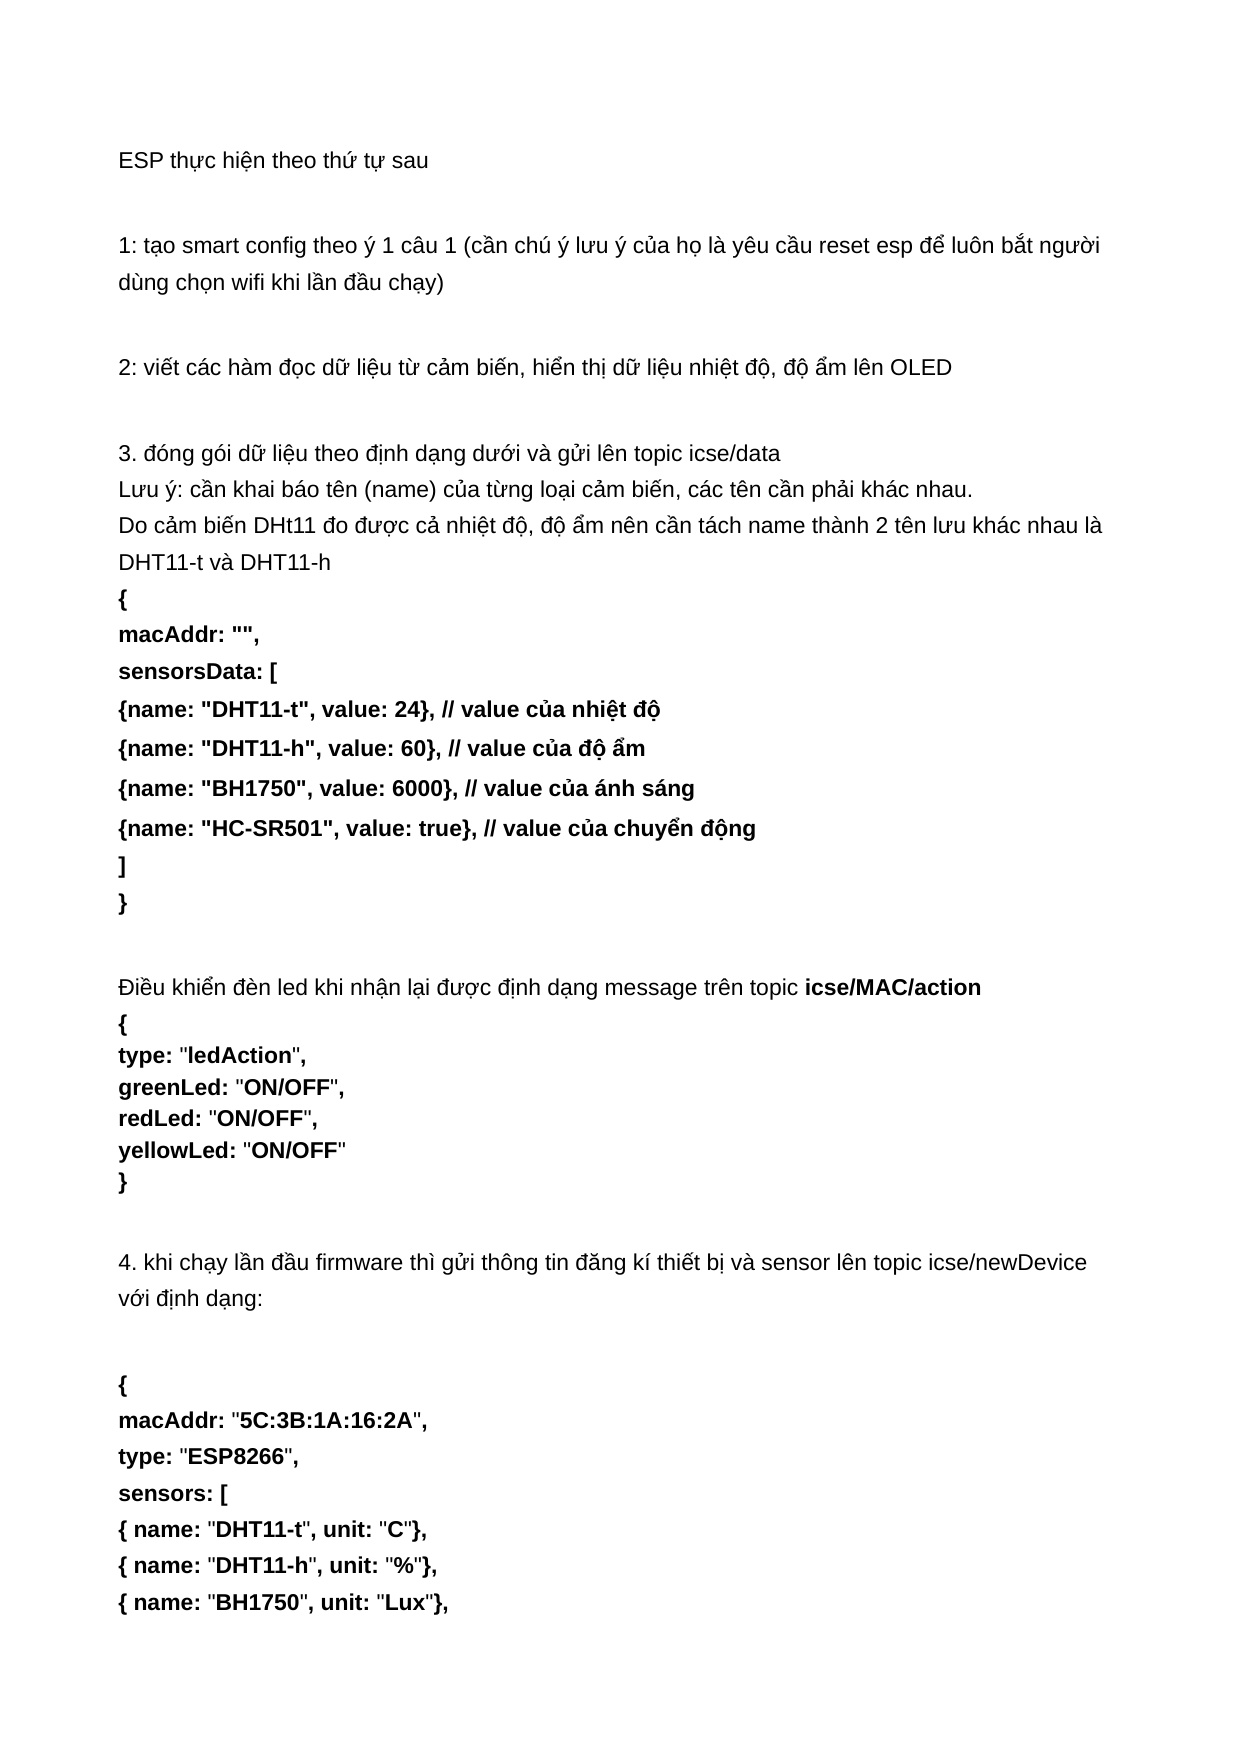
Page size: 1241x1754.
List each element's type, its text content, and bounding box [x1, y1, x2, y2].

text } [118, 889, 1122, 915]
text sensors: [ [118, 1480, 1122, 1506]
text sensorsData: [ [118, 658, 1122, 684]
text { [118, 1371, 1122, 1397]
text Lưu ý: cần khai báo tên (name) của từng loại cảm biến, các tên cần phải khác nhau. [118, 476, 1122, 502]
text macAddr: "", [118, 621, 1122, 648]
text {name: "DHT11-t", value: 24}, // value của nhiệt độ [118, 694, 1122, 723]
text macAddr: "5C:3B:1A:16:2A", [118, 1407, 1122, 1433]
text { [118, 585, 1122, 611]
text yellowLed: "ON/OFF" [118, 1137, 1122, 1163]
text } [118, 1168, 1122, 1194]
text 3. đóng gói dữ liệu theo định dạng dưới và gửi lên topic icse/data [118, 439, 1122, 466]
text {name: "BH1750", value: 6000}, // value của ánh sáng [118, 773, 1122, 802]
text redLed: "ON/OFF", [118, 1105, 1122, 1131]
text 2: viết các hàm đọc dữ liệu từ cảm biến, hiển thị dữ liệu nhiệt độ, độ ẩm lên OLED [118, 354, 1122, 380]
text { [118, 1010, 1122, 1037]
text { name: "DHT11-t", unit: "C"}, [118, 1516, 1122, 1542]
text Điều khiển đèn led khi nhận lại được định dạng message trên topic icse/MAC/action [118, 974, 1122, 1000]
text { name: "DHT11-h", unit: "%"}, [118, 1552, 1122, 1579]
text type: "ESP8266", [118, 1443, 1122, 1470]
text ] [118, 852, 1122, 879]
text 1: tạo smart config theo ý 1 câu 1 (cần chú ý lưu ý của họ là yêu cầu reset esp để luôn bắt người dùng chọn wifi khi lần đầu chạy) [118, 232, 1122, 295]
text {name: "HC-SR501", value: true}, // value của chuyển động [118, 813, 1122, 841]
text {name: "DHT11-h", value: 60}, // value của độ ẩm [118, 733, 1122, 762]
text 4. khi chạy lần đầu firmware thì gửi thông tin đăng kí thiết bị và sensor lên topic icse/newDevice với định dạng: [118, 1249, 1122, 1312]
text type: "ledAction", [118, 1042, 1122, 1068]
text greenLed: "ON/OFF", [118, 1073, 1122, 1100]
text Do cảm biến DHt11 đo được cả nhiệt độ, độ ẩm nên cần tách name thành 2 tên lưu khác nhau là DHT11-t và DHT11-h [118, 512, 1122, 575]
text { name: "BH1750", unit: "Lux"}, [118, 1589, 1122, 1615]
text ESP thực hiện theo thứ tự sau [118, 147, 1122, 173]
